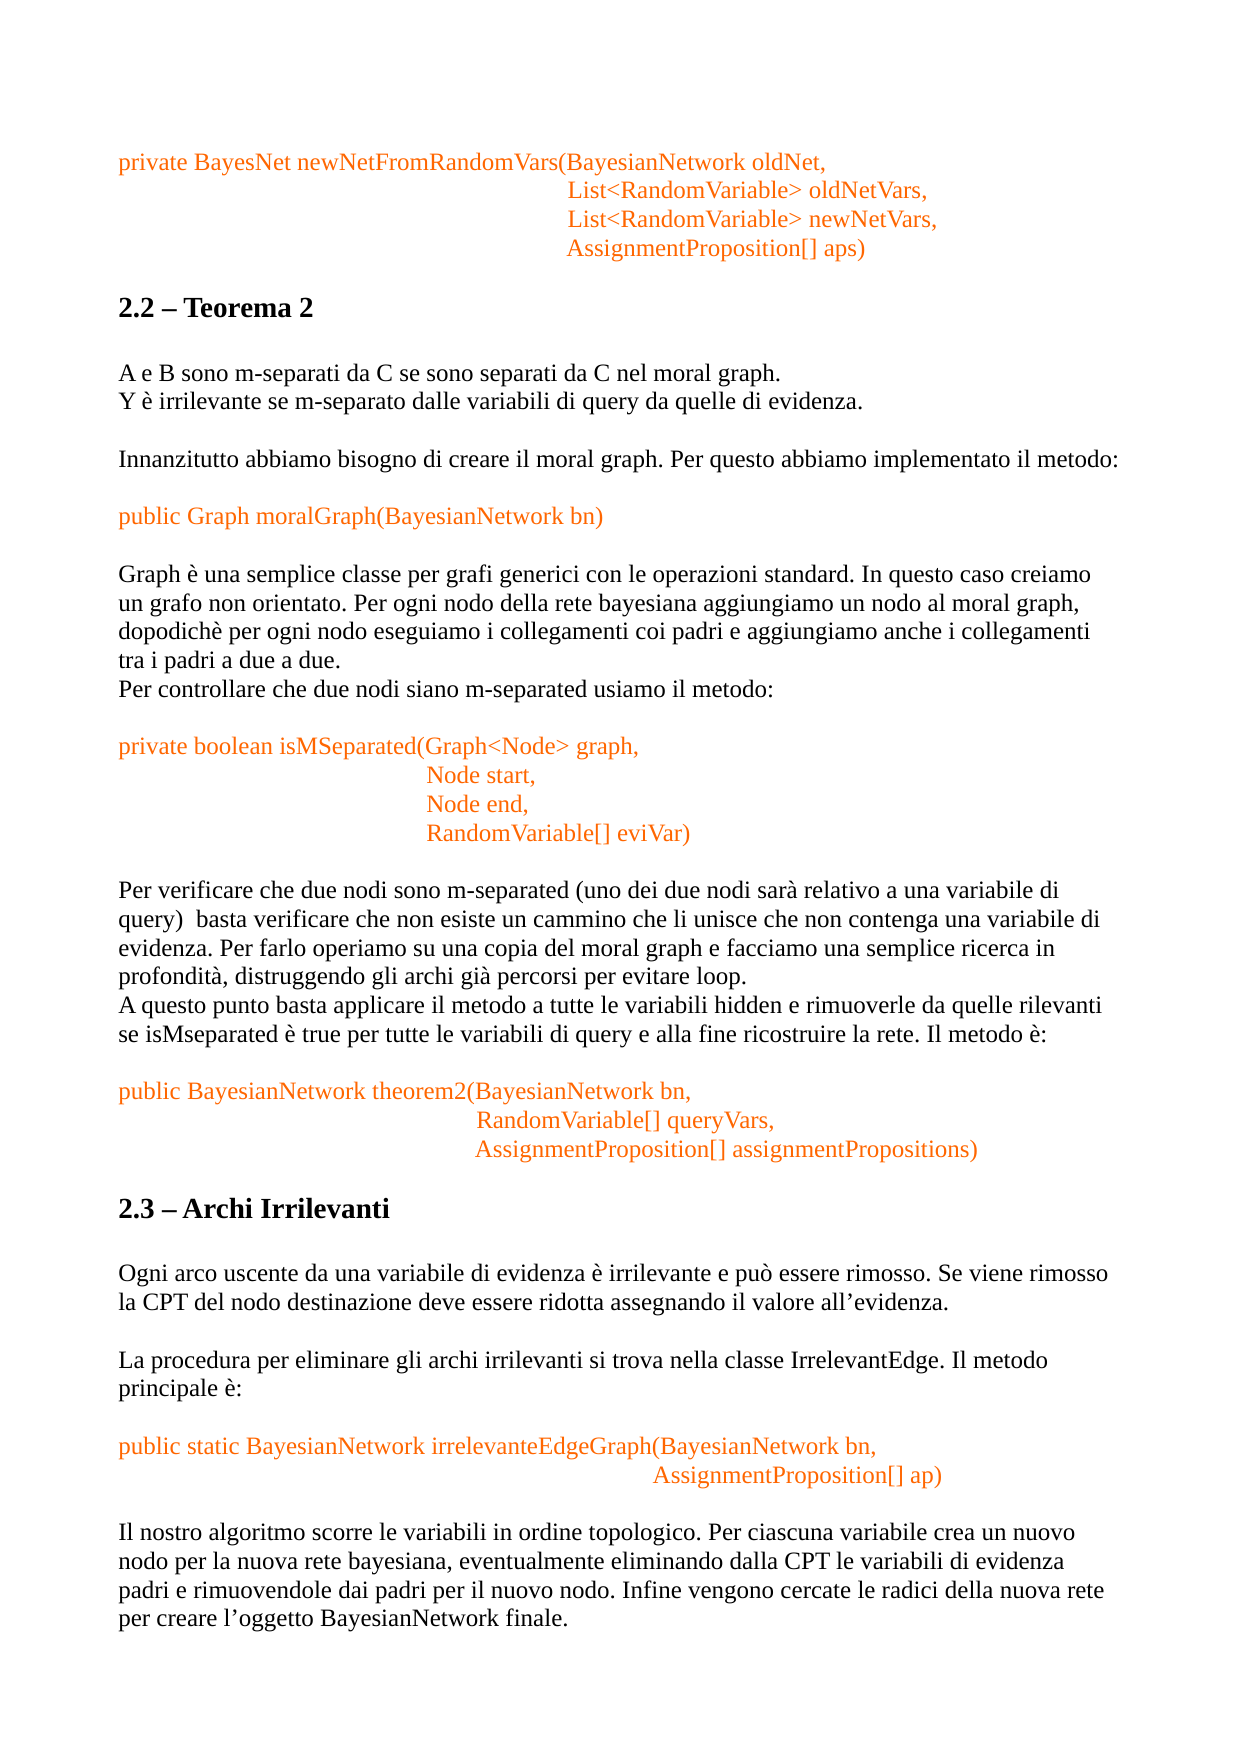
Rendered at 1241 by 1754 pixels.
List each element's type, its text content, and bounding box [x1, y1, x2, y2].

text List<RandomVariable> oldNetVars, [118, 176, 1122, 204]
text public BayesianNetwork theorem2(BayesianNetwork bn, [118, 1076, 1122, 1105]
text List<RandomVariable> newNetVars, [118, 204, 1122, 233]
text Il nostro algoritmo scorre le variabili in ordine topologico. Per ciascuna variabile crea un nuovo nodo per la nuova rete bayesiana, eventualmente eliminando dalla CPT le variabili di evidenza padri e rimuovendole dai padri per il nuovo nodo. Infine vengono cercate le radici della nuova rete per creare l’oggetto BayesianNetwork finale. [118, 1517, 1122, 1632]
text RandomVariable[] eviVar) [118, 818, 1122, 846]
text private BayesNet newNetFromRandomVars(BayesianNetwork oldNet, [118, 147, 1122, 176]
text A e B sono m-separati da C se sono separati da C nel moral graph. [118, 358, 1122, 386]
text RandomVariable[] queryVars, [118, 1105, 1122, 1134]
text AssignmentProposition[] aps) [118, 233, 1122, 262]
text Per verificare che due nodi sono m-separated (uno dei due nodi sarà relativo a una variabile di query) basta verificare che non esiste un cammino che li unisce che non contenga una variabile di evidenza. Per farlo operiamo su una copia del moral graph e facciamo una semplice ricerca in profondità, distruggendo gli archi già percorsi per evitare loop. [118, 875, 1122, 990]
text Y è irrilevante se m-separato dalle variabili di query da quelle di evidenza. [118, 386, 1122, 415]
text Graph è una semplice classe per grafi generici con le operazioni standard. In questo caso creiamo un grafo non orientato. Per ogni nodo della rete bayesiana aggiungiamo un nodo al moral graph, dopodichè per ogni nodo eseguiamo i collegamenti coi padri e aggiungiamo anche i collegamenti tra i padri a due a due. [118, 559, 1122, 674]
text public Graph moralGraph(BayesianNetwork bn) [118, 501, 1122, 530]
text Innanzitutto abbiamo bisogno di creare il moral graph. Per questo abbiamo implementato il metodo: [118, 444, 1122, 473]
text AssignmentProposition[] assignmentPropositions) [118, 1134, 1122, 1163]
text A questo punto basta applicare il metodo a tutte le variabili hidden e rimuoverle da quelle rilevanti se isMseparated è true per tutte le variabili di query e alla fine ricostruire la rete. Il metodo è: [118, 990, 1122, 1048]
text La procedura per eliminare gli archi irrilevanti si trova nella classe IrrelevantEdge. Il metodo principale è: [118, 1345, 1122, 1402]
text Per controllare che due nodi siano m-separated usiamo il metodo: [118, 674, 1122, 703]
text private boolean isMSeparated(Graph<Node> graph, [118, 731, 1122, 760]
text public static BayesianNetwork irrelevanteEdgeGraph(BayesianNetwork bn, AssignmentProposition[] ap) [118, 1431, 1122, 1488]
text Node end, [118, 789, 1122, 818]
text Ogni arco uscente da una variabile di evidenza è irrilevante e può essere rimosso. Se viene rimosso la CPT del nodo destinazione deve essere ridotta assegnando il valore all’evidenza. [118, 1258, 1122, 1316]
text 2.2 – Teorema 2 [118, 291, 1122, 324]
text 2.3 – Archi Irrilevanti [118, 1191, 1122, 1225]
text Node start, [118, 760, 1122, 789]
